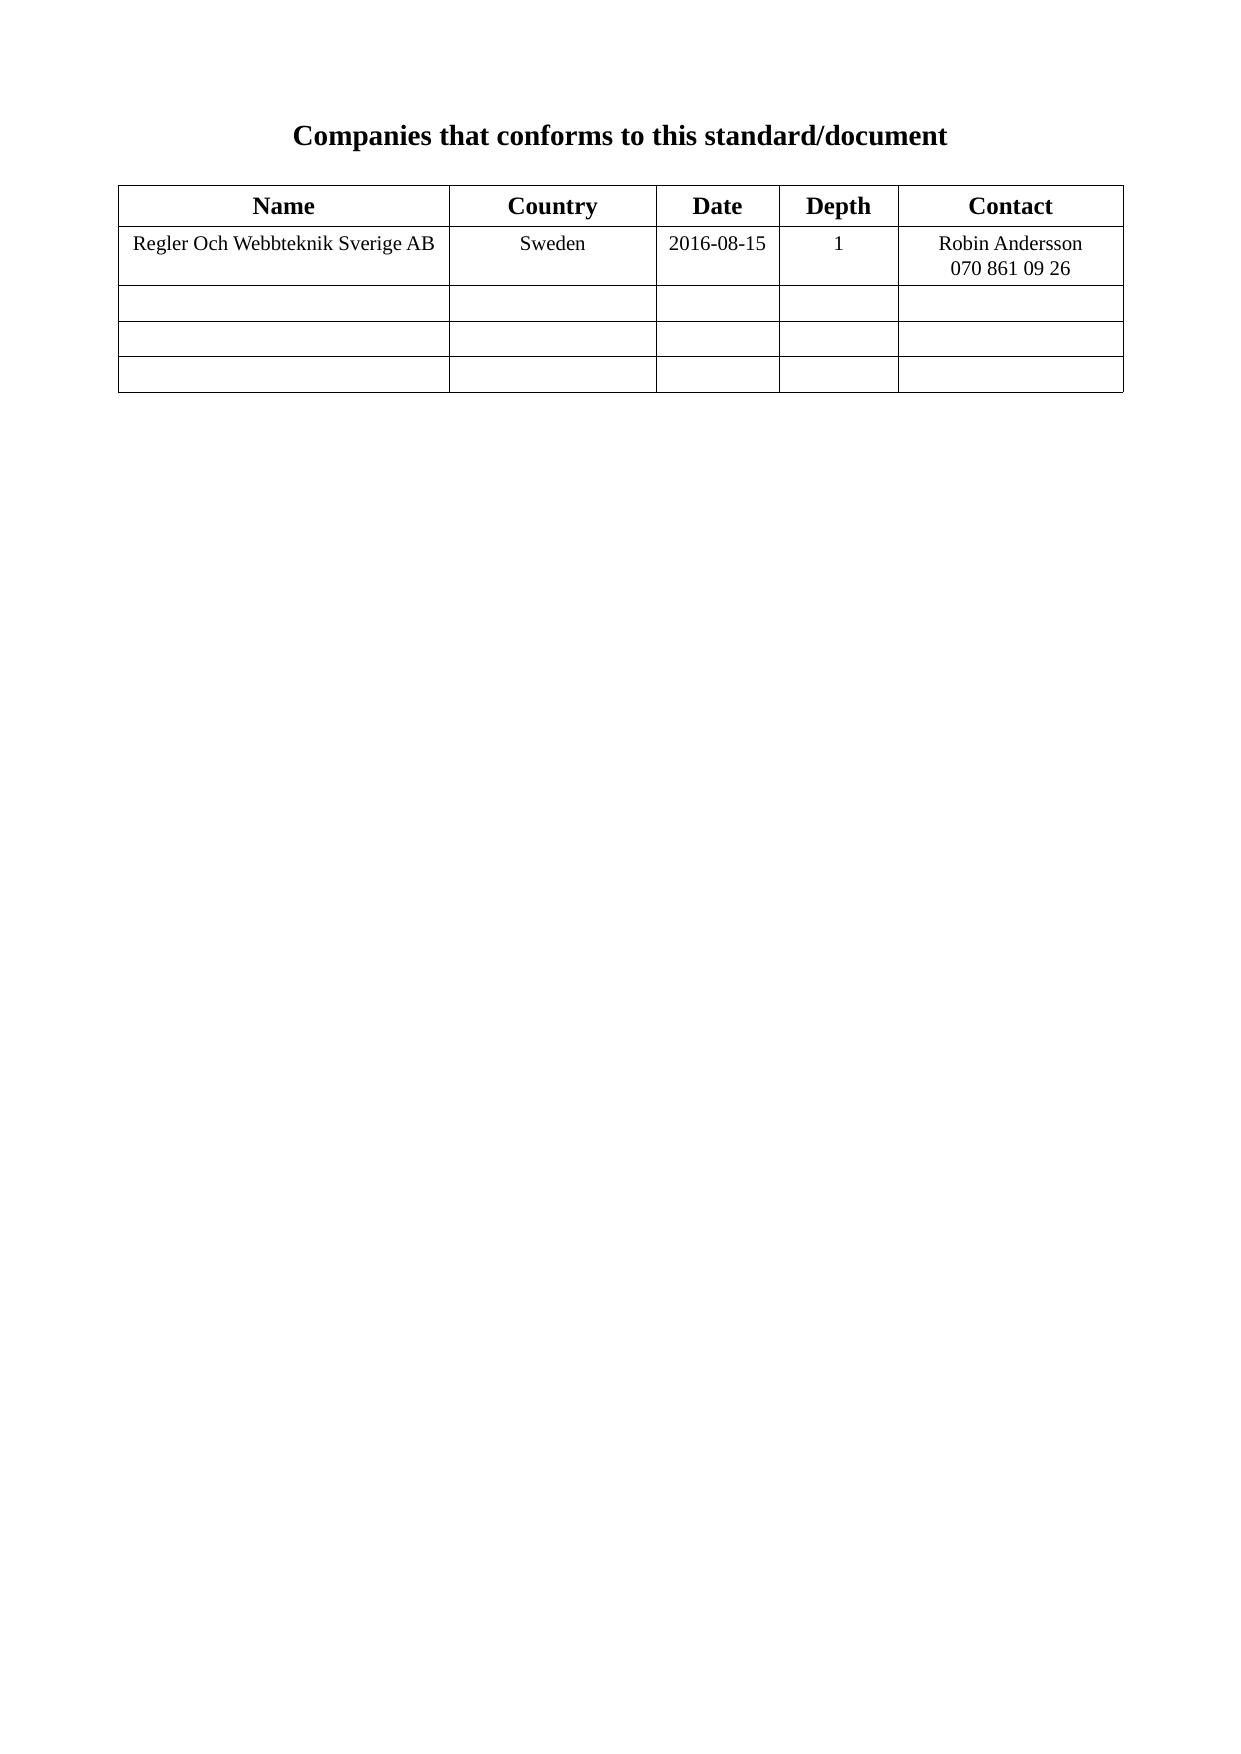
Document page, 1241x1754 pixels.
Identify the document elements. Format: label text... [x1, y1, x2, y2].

table_cell [899, 357, 1123, 392]
text Companies that conforms to this standard/document [118, 118, 1122, 152]
table_cell [450, 286, 656, 321]
table_cell Sweden [450, 227, 656, 285]
table_cell [780, 357, 898, 392]
table_cell Regler Och Webbteknik Sverige AB [119, 227, 449, 285]
table_header Name [119, 186, 449, 226]
table_header Country [450, 186, 656, 226]
table_cell 1 [780, 227, 898, 285]
table_header Depth [780, 186, 898, 226]
table_cell Robin Andersson 070 861 09 26 [899, 227, 1123, 285]
table_cell [119, 322, 449, 356]
table_cell [119, 286, 449, 321]
table_cell [657, 322, 779, 356]
table_cell [899, 322, 1123, 356]
table_header Contact [899, 186, 1123, 226]
table_cell [780, 322, 898, 356]
table_cell [450, 357, 656, 392]
table_cell [119, 357, 449, 392]
table_cell [657, 286, 779, 321]
table_cell [450, 322, 656, 356]
table_cell [899, 286, 1123, 321]
table_cell [780, 286, 898, 321]
table_cell [657, 357, 779, 392]
table_header Date [657, 186, 779, 226]
table_cell 2016-08-15 [657, 227, 779, 285]
